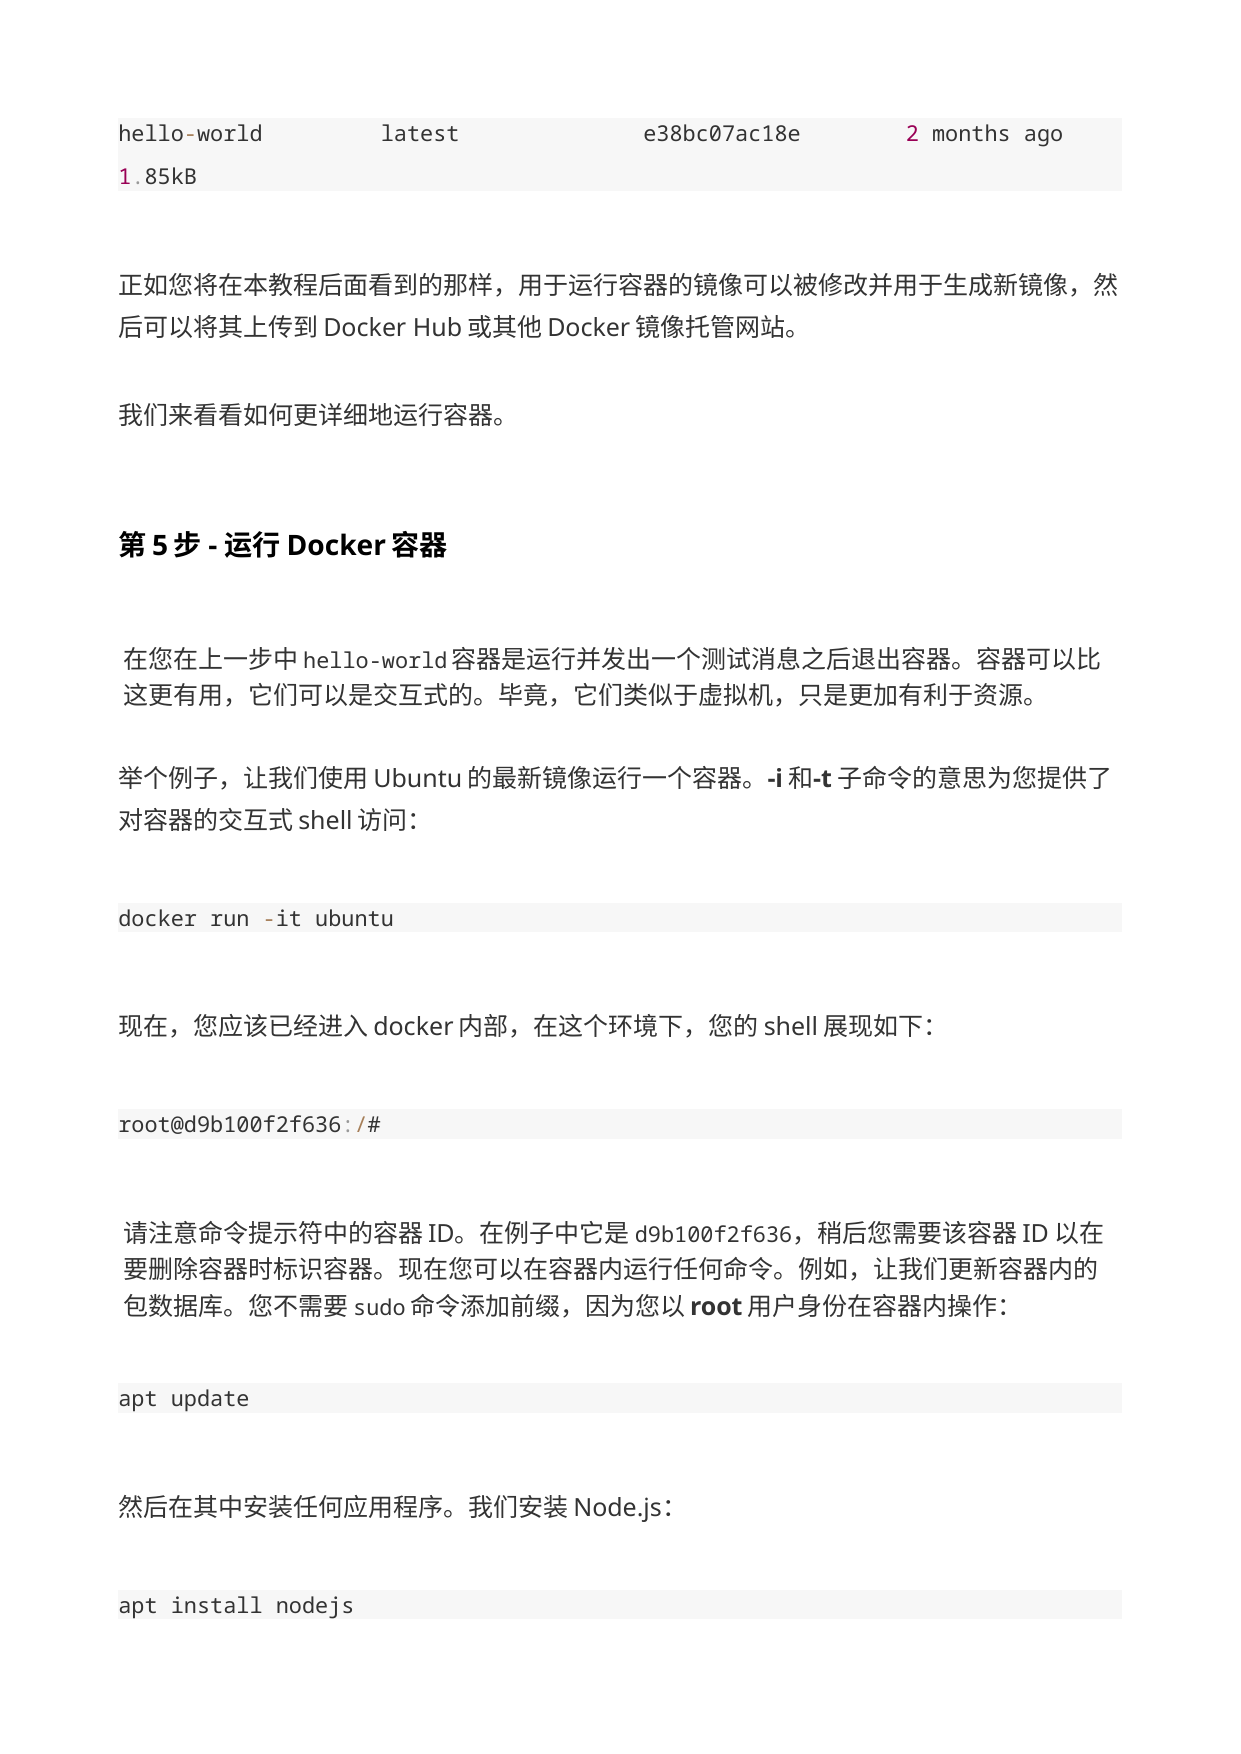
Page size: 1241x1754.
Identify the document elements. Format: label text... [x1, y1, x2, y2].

subtitle 第5步 - 运行Docker容器 [118, 523, 1122, 564]
text docker run -it ubuntu [118, 903, 1122, 932]
text root@d9b100f2f636:/# [118, 1109, 1122, 1139]
text 然后在其中安装任何应用程序。我们安装Node.js： [118, 1487, 1122, 1523]
text 举个例子，让我们使用Ubuntu的最新镜像运行一个容器。-i和-t子命令的意思为您提供了对容器的交互式shell访问： [118, 758, 1122, 836]
text 在您在上一步中hello-world容器是运行并发出一个测试消息之后退出容器。容器可以比这更有用，它们可以是交互式的。毕竟，它们类似于虚拟机，只是更加有利于资源。 [123, 639, 1117, 712]
text apt update [118, 1383, 1122, 1413]
text 正如您将在本教程后面看到的那样，用于运行容器的镜像可以被修改并用于生成新镜像，然后可以将其上传到Docker Hub或其他Docker镜像托管网站。 [118, 265, 1122, 343]
text 请注意命令提示符中的容器ID。在例子中它是d9b100f2f636，稍后您需要该容器ID以在要删除容器时标识容器。现在您可以在容器内运行任何命令。例如，让我们更新容器内的包数据库。您不需要sudo命令添加前缀，因为您以root用户身份在容器内操作： [123, 1213, 1117, 1322]
text apt install nodejs [118, 1590, 1122, 1619]
text hello-world latest e38bc07ac18e 2 months ago 1.85kB [118, 118, 1122, 191]
text 现在，您应该已经进入docker内部，在这个环境下，您的shell展现如下： [118, 1007, 1122, 1043]
text 我们来看看如何更详细地运行容器。 [118, 396, 1122, 432]
